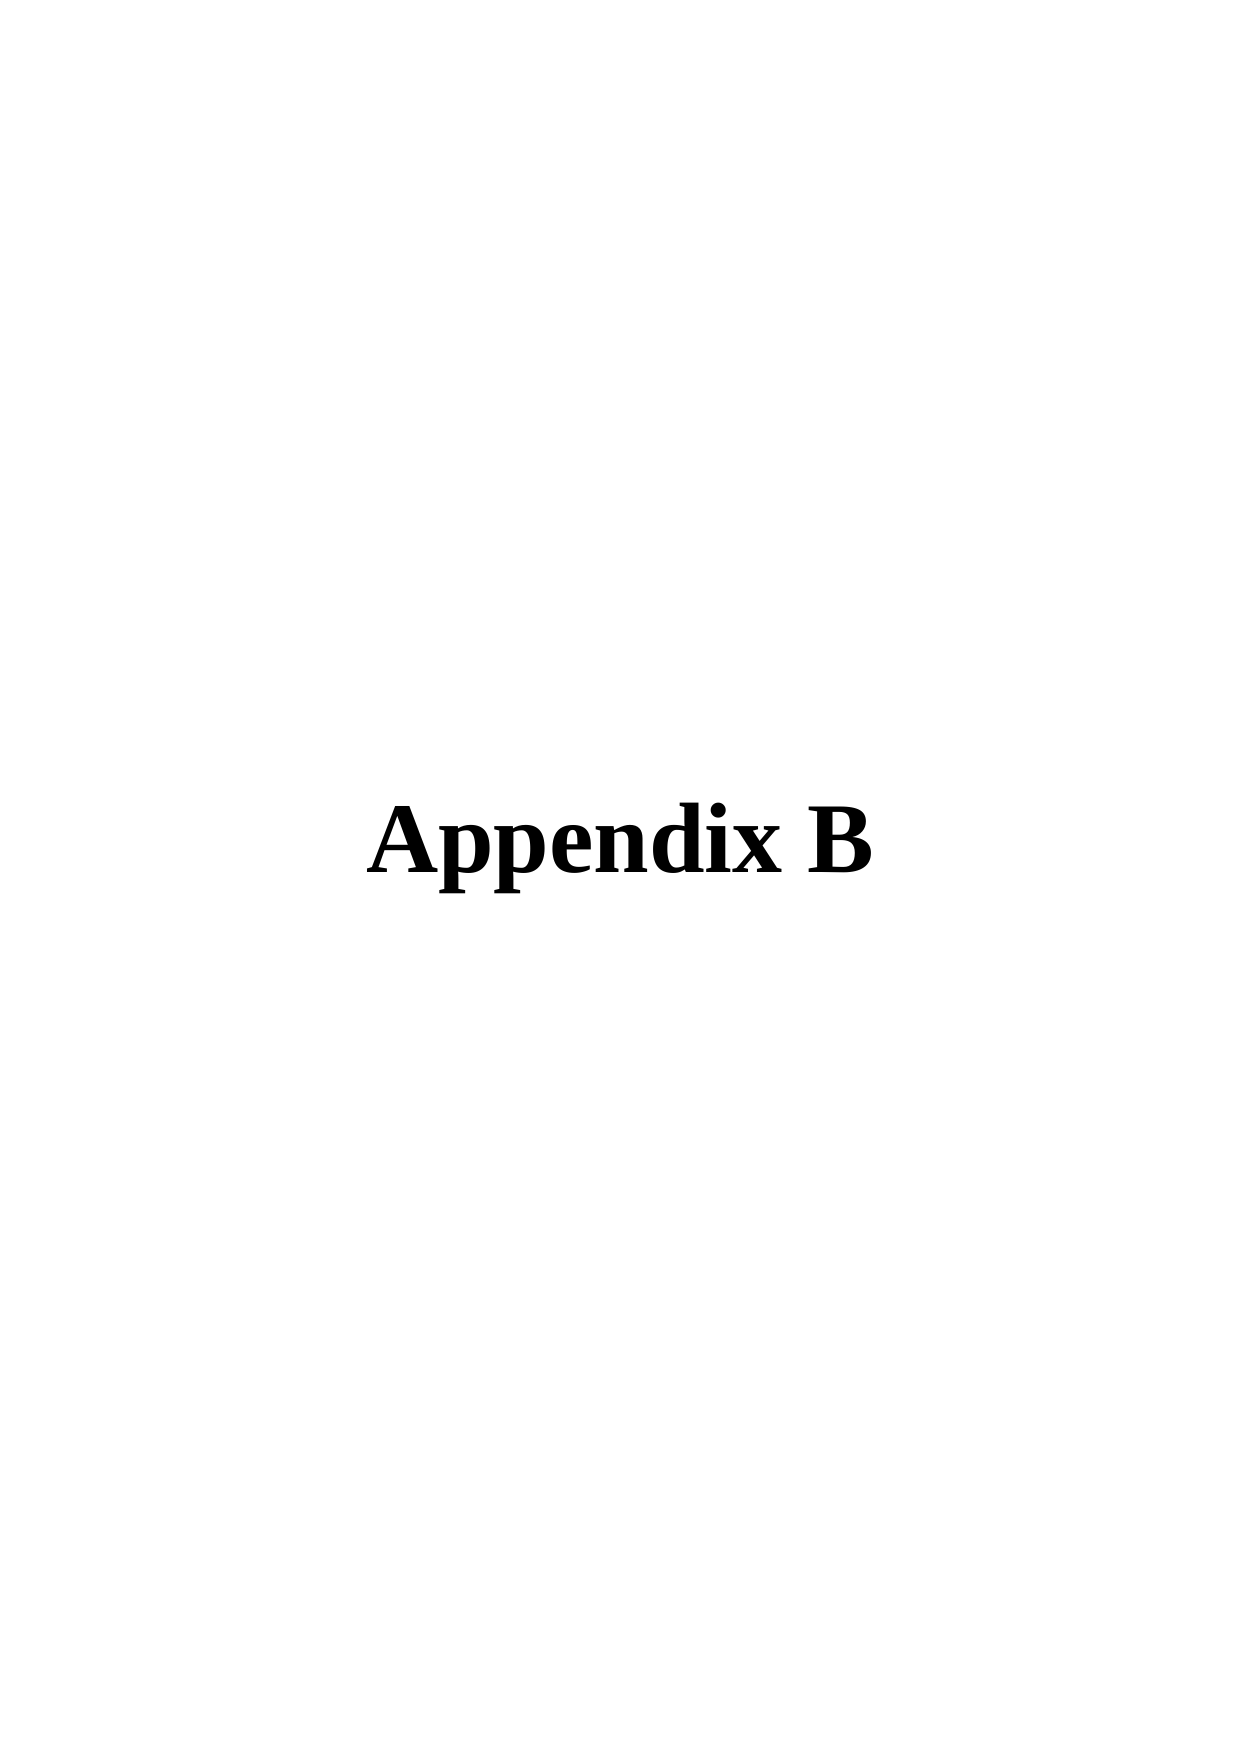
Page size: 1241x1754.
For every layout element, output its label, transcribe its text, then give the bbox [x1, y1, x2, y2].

text Appendix B [118, 779, 1122, 894]
